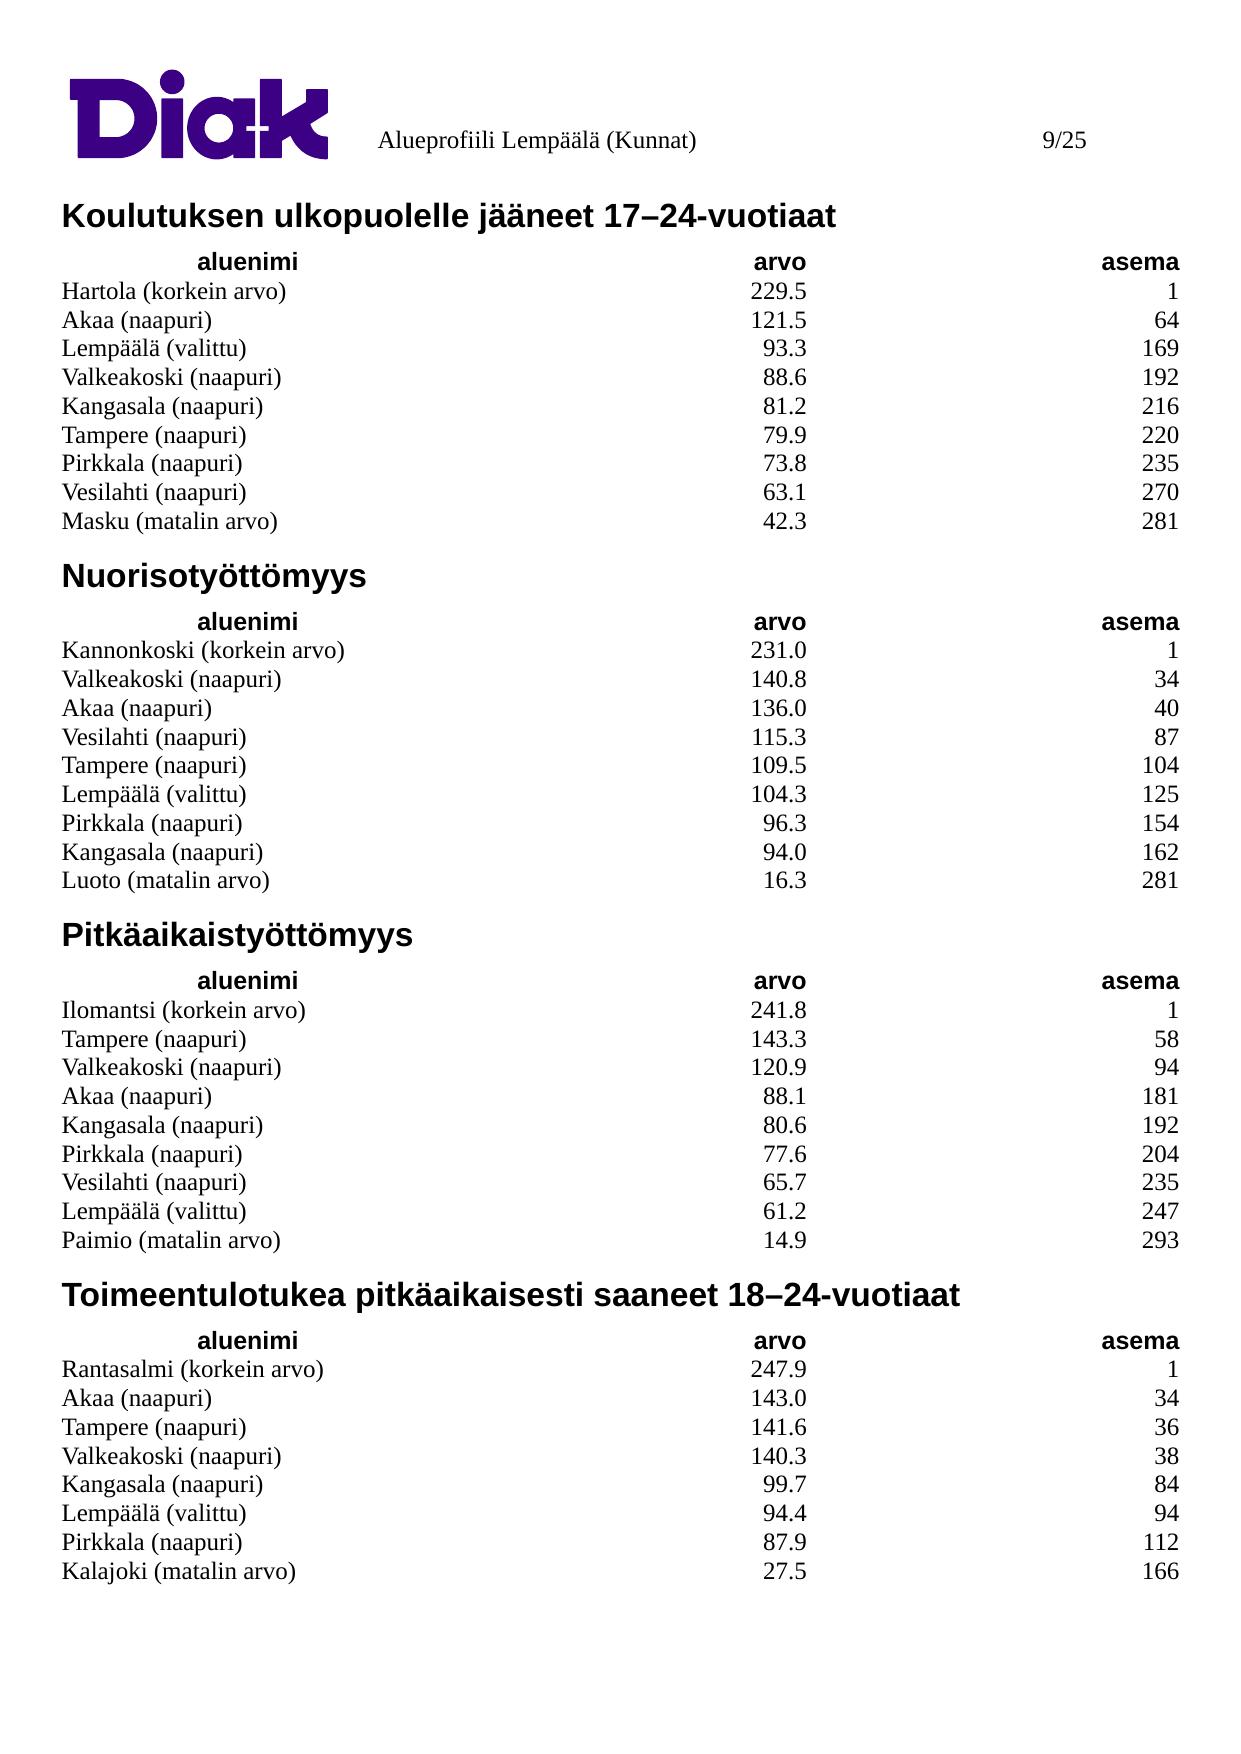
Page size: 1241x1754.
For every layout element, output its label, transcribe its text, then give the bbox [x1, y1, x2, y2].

subtitle Pitkäaikaistyöttömyys [61, 915, 1179, 954]
table_cell 104 [806, 751, 1179, 779]
table_cell 162 [806, 837, 1179, 866]
table_cell 181 [806, 1081, 1179, 1110]
table_cell 247.9 [434, 1355, 806, 1383]
table_cell 79.9 [434, 420, 806, 448]
table_cell Lempäälä (valittu) [61, 1196, 434, 1225]
table_cell 36 [806, 1412, 1179, 1441]
table_cell 141.6 [434, 1412, 806, 1441]
table_cell 104.3 [434, 779, 806, 808]
table_header arvo [434, 247, 806, 276]
table_cell 88.1 [434, 1081, 806, 1110]
subtitle Koulutuksen ulkopuolelle jääneet 17–24-vuotiaat [61, 196, 1179, 235]
table_cell 112 [806, 1527, 1179, 1556]
table_cell 281 [806, 866, 1179, 894]
table_cell 143.0 [434, 1383, 806, 1412]
table_cell 115.3 [434, 722, 806, 751]
table_cell 229.5 [434, 276, 806, 305]
table_cell 121.5 [434, 305, 806, 333]
table_header aluenimi [61, 1326, 434, 1354]
table_cell 58 [806, 1024, 1179, 1052]
table_cell 136.0 [434, 693, 806, 722]
table_cell 77.6 [434, 1139, 806, 1167]
table_cell 63.1 [434, 477, 806, 506]
table_cell 34 [806, 664, 1179, 693]
table_cell Lempäälä (valittu) [61, 1498, 434, 1527]
table_cell 143.3 [434, 1024, 806, 1052]
table_cell Akaa (naapuri) [61, 693, 434, 722]
table_cell Tampere (naapuri) [61, 1024, 434, 1052]
table_cell Paimio (matalin arvo) [61, 1225, 434, 1254]
table_cell Ilomantsi (korkein arvo) [61, 995, 434, 1024]
table_cell 216 [806, 391, 1179, 420]
table_cell 169 [806, 334, 1179, 362]
table_cell Valkeakoski (naapuri) [61, 362, 434, 391]
table_cell 1 [806, 1355, 1179, 1383]
table_header aluenimi [61, 247, 434, 276]
table_header arvo [434, 607, 806, 636]
table_cell 247 [806, 1196, 1179, 1225]
table_cell Lempäälä (valittu) [61, 334, 434, 362]
table_cell 14.9 [434, 1225, 806, 1254]
table_cell 61.2 [434, 1196, 806, 1225]
table_cell 88.6 [434, 362, 806, 391]
table_cell 94 [806, 1053, 1179, 1081]
table_cell Pirkkala (naapuri) [61, 449, 434, 477]
table_header asema [806, 966, 1179, 995]
table_cell Tampere (naapuri) [61, 1412, 434, 1441]
table_cell 40 [806, 693, 1179, 722]
table_cell Pirkkala (naapuri) [61, 1139, 434, 1167]
table_cell Vesilahti (naapuri) [61, 722, 434, 751]
table_cell 96.3 [434, 808, 806, 837]
table_cell 109.5 [434, 751, 806, 779]
table_cell 192 [806, 1110, 1179, 1139]
table_cell 87 [806, 722, 1179, 751]
table_cell 93.3 [434, 334, 806, 362]
table_cell 27.5 [434, 1556, 806, 1584]
table_cell 281 [806, 506, 1179, 535]
table_header asema [806, 607, 1179, 636]
table_cell Masku (matalin arvo) [61, 506, 434, 535]
table_cell 120.9 [434, 1053, 806, 1081]
table_cell 81.2 [434, 391, 806, 420]
table_cell 42.3 [434, 506, 806, 535]
table_cell Tampere (naapuri) [61, 420, 434, 448]
table_cell Hartola (korkein arvo) [61, 276, 434, 305]
table_cell 64 [806, 305, 1179, 333]
table_cell 154 [806, 808, 1179, 837]
table_cell Akaa (naapuri) [61, 305, 434, 333]
table_cell Akaa (naapuri) [61, 1383, 434, 1412]
table_cell Kangasala (naapuri) [61, 1470, 434, 1498]
table_header asema [806, 1326, 1179, 1354]
table_cell 1 [806, 636, 1179, 664]
table_cell Kangasala (naapuri) [61, 391, 434, 420]
table_header aluenimi [61, 966, 434, 995]
table_cell Vesilahti (naapuri) [61, 477, 434, 506]
table_cell 84 [806, 1470, 1179, 1498]
subtitle Nuorisotyöttömyys [61, 556, 1179, 594]
table_cell 204 [806, 1139, 1179, 1167]
table_cell Kannonkoski (korkein arvo) [61, 636, 434, 664]
table_cell 140.8 [434, 664, 806, 693]
table_cell 241.8 [434, 995, 806, 1024]
table_cell 16.3 [434, 866, 806, 894]
table_cell Valkeakoski (naapuri) [61, 664, 434, 693]
table_cell 235 [806, 449, 1179, 477]
table_cell 94.0 [434, 837, 806, 866]
table_cell 235 [806, 1168, 1179, 1196]
table_cell Kangasala (naapuri) [61, 837, 434, 866]
table_cell 140.3 [434, 1441, 806, 1469]
table_cell 38 [806, 1441, 1179, 1469]
table_cell 231.0 [434, 636, 806, 664]
table_cell 99.7 [434, 1470, 806, 1498]
table_cell Kalajoki (matalin arvo) [61, 1556, 434, 1584]
table_cell Valkeakoski (naapuri) [61, 1053, 434, 1081]
table_cell Akaa (naapuri) [61, 1081, 434, 1110]
table_cell 270 [806, 477, 1179, 506]
table_header arvo [434, 1326, 806, 1354]
table_cell Lempäälä (valittu) [61, 779, 434, 808]
table_cell 80.6 [434, 1110, 806, 1139]
table_cell 73.8 [434, 449, 806, 477]
table_header aluenimi [61, 607, 434, 636]
table_header asema [806, 247, 1179, 276]
table_header arvo [434, 966, 806, 995]
table_cell 220 [806, 420, 1179, 448]
table_cell 94.4 [434, 1498, 806, 1527]
table_cell 1 [806, 276, 1179, 305]
table_cell Pirkkala (naapuri) [61, 808, 434, 837]
table_cell 34 [806, 1383, 1179, 1412]
table_cell Rantasalmi (korkein arvo) [61, 1355, 434, 1383]
table_cell Vesilahti (naapuri) [61, 1168, 434, 1196]
table_cell 65.7 [434, 1168, 806, 1196]
table_cell Pirkkala (naapuri) [61, 1527, 434, 1556]
table_cell 293 [806, 1225, 1179, 1254]
table_cell Tampere (naapuri) [61, 751, 434, 779]
table_cell 1 [806, 995, 1179, 1024]
table_cell 94 [806, 1498, 1179, 1527]
table_cell 192 [806, 362, 1179, 391]
table_cell Luoto (matalin arvo) [61, 866, 434, 894]
table_cell 125 [806, 779, 1179, 808]
table_cell Kangasala (naapuri) [61, 1110, 434, 1139]
subtitle Toimeentulotukea pitkäaikaisesti saaneet 18–24-vuotiaat [61, 1274, 1179, 1313]
table_cell 166 [806, 1556, 1179, 1584]
table_cell Valkeakoski (naapuri) [61, 1441, 434, 1469]
table_cell 87.9 [434, 1527, 806, 1556]
